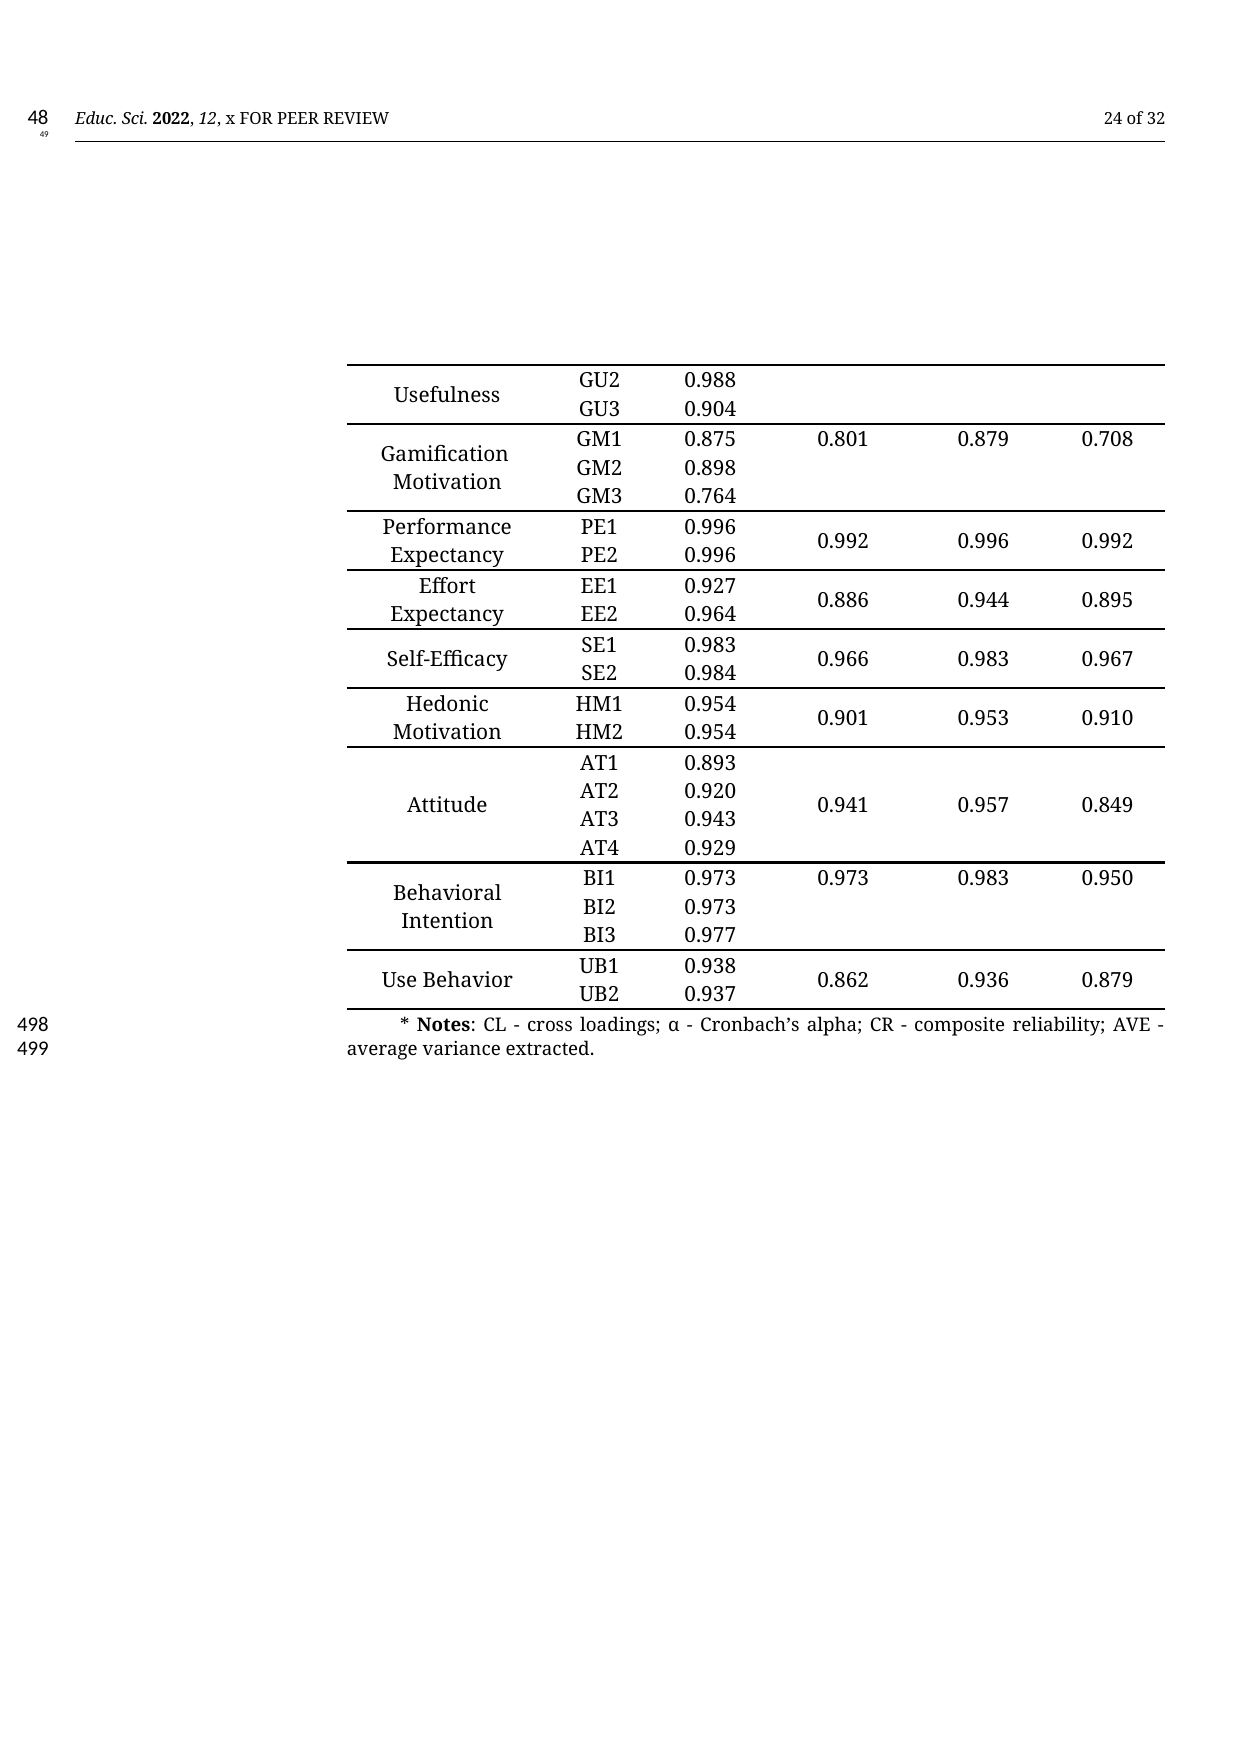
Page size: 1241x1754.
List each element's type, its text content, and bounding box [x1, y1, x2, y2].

table_cell 0.983 [917, 630, 1049, 687]
table_cell BI1 BI2 BI3 [548, 864, 651, 949]
table_cell 0.941 [769, 748, 917, 861]
table_cell 0.992 [769, 512, 917, 569]
table_cell 0.953 [917, 689, 1049, 746]
table_cell 0.936 [917, 951, 1049, 1008]
table_cell 0.801 [769, 425, 917, 510]
table_cell 0.886 [769, 571, 917, 628]
table_cell EE1 EE2 [548, 571, 651, 628]
table_cell 0.901 [769, 689, 917, 746]
table_cell 0.996 0.996 [651, 512, 769, 569]
table_cell SE1 SE2 [548, 630, 651, 687]
table_cell 0.875 0.898 0.764 [651, 425, 769, 510]
table_cell 0.957 [917, 748, 1049, 861]
table_cell 0.927 0.964 [651, 571, 769, 628]
table_cell 0.708 [1050, 425, 1165, 510]
table_cell 0.983 [917, 864, 1049, 949]
table_cell 0.950 [1050, 864, 1165, 949]
table_cell [917, 366, 1049, 422]
table_cell UB1 UB2 [548, 951, 651, 1008]
table_cell [769, 366, 917, 422]
table_cell Behavioral Intention [347, 864, 547, 949]
table_cell Use Behavior [347, 951, 547, 1008]
table_cell Self-Efficacy [347, 630, 547, 687]
table_cell 0.966 [769, 630, 917, 687]
table_cell GM1 GM2 GM3 [548, 425, 651, 510]
table_cell Hedonic Motivation [347, 689, 547, 746]
text * Notes: CL - cross loadings; α - Cronbach’s alpha; CR - composite reliability; AVE - average variance extracted. [347, 1010, 1165, 1061]
table_cell [1050, 366, 1165, 422]
table_cell AT1 AT2 AT3 AT4 [548, 748, 651, 861]
table_cell Usefulness [347, 366, 547, 422]
table_cell PE1 PE2 [548, 512, 651, 569]
table_cell 0.996 [917, 512, 1049, 569]
table_cell Gamification Motivation [347, 425, 547, 510]
table_cell 0.879 [917, 425, 1049, 510]
table_cell 0.983 0.984 [651, 630, 769, 687]
table_cell 0.944 [917, 571, 1049, 628]
table_cell 0.973 0.973 0.977 [651, 864, 769, 949]
table_cell 0.895 [1050, 571, 1165, 628]
table_cell 0.954 0.954 [651, 689, 769, 746]
table_cell 0.879 [1050, 951, 1165, 1008]
table_cell Effort Expectancy [347, 571, 547, 628]
table_cell 0.862 [769, 951, 917, 1008]
table_cell 0.988 0.904 [651, 366, 769, 422]
table_cell GU2 GU3 [548, 366, 651, 422]
table_cell HM1 HM2 [548, 689, 651, 746]
table_cell 0.910 [1050, 689, 1165, 746]
table_cell Performance Expectancy [347, 512, 547, 569]
table_cell 0.849 [1050, 748, 1165, 861]
table_cell 0.967 [1050, 630, 1165, 687]
table_cell 0.938 0.937 [651, 951, 769, 1008]
table_cell 0.992 [1050, 512, 1165, 569]
table_cell 0.893 0.920 0.943 0.929 [651, 748, 769, 861]
table_cell 0.973 [769, 864, 917, 949]
table_cell Attitude [347, 748, 547, 861]
